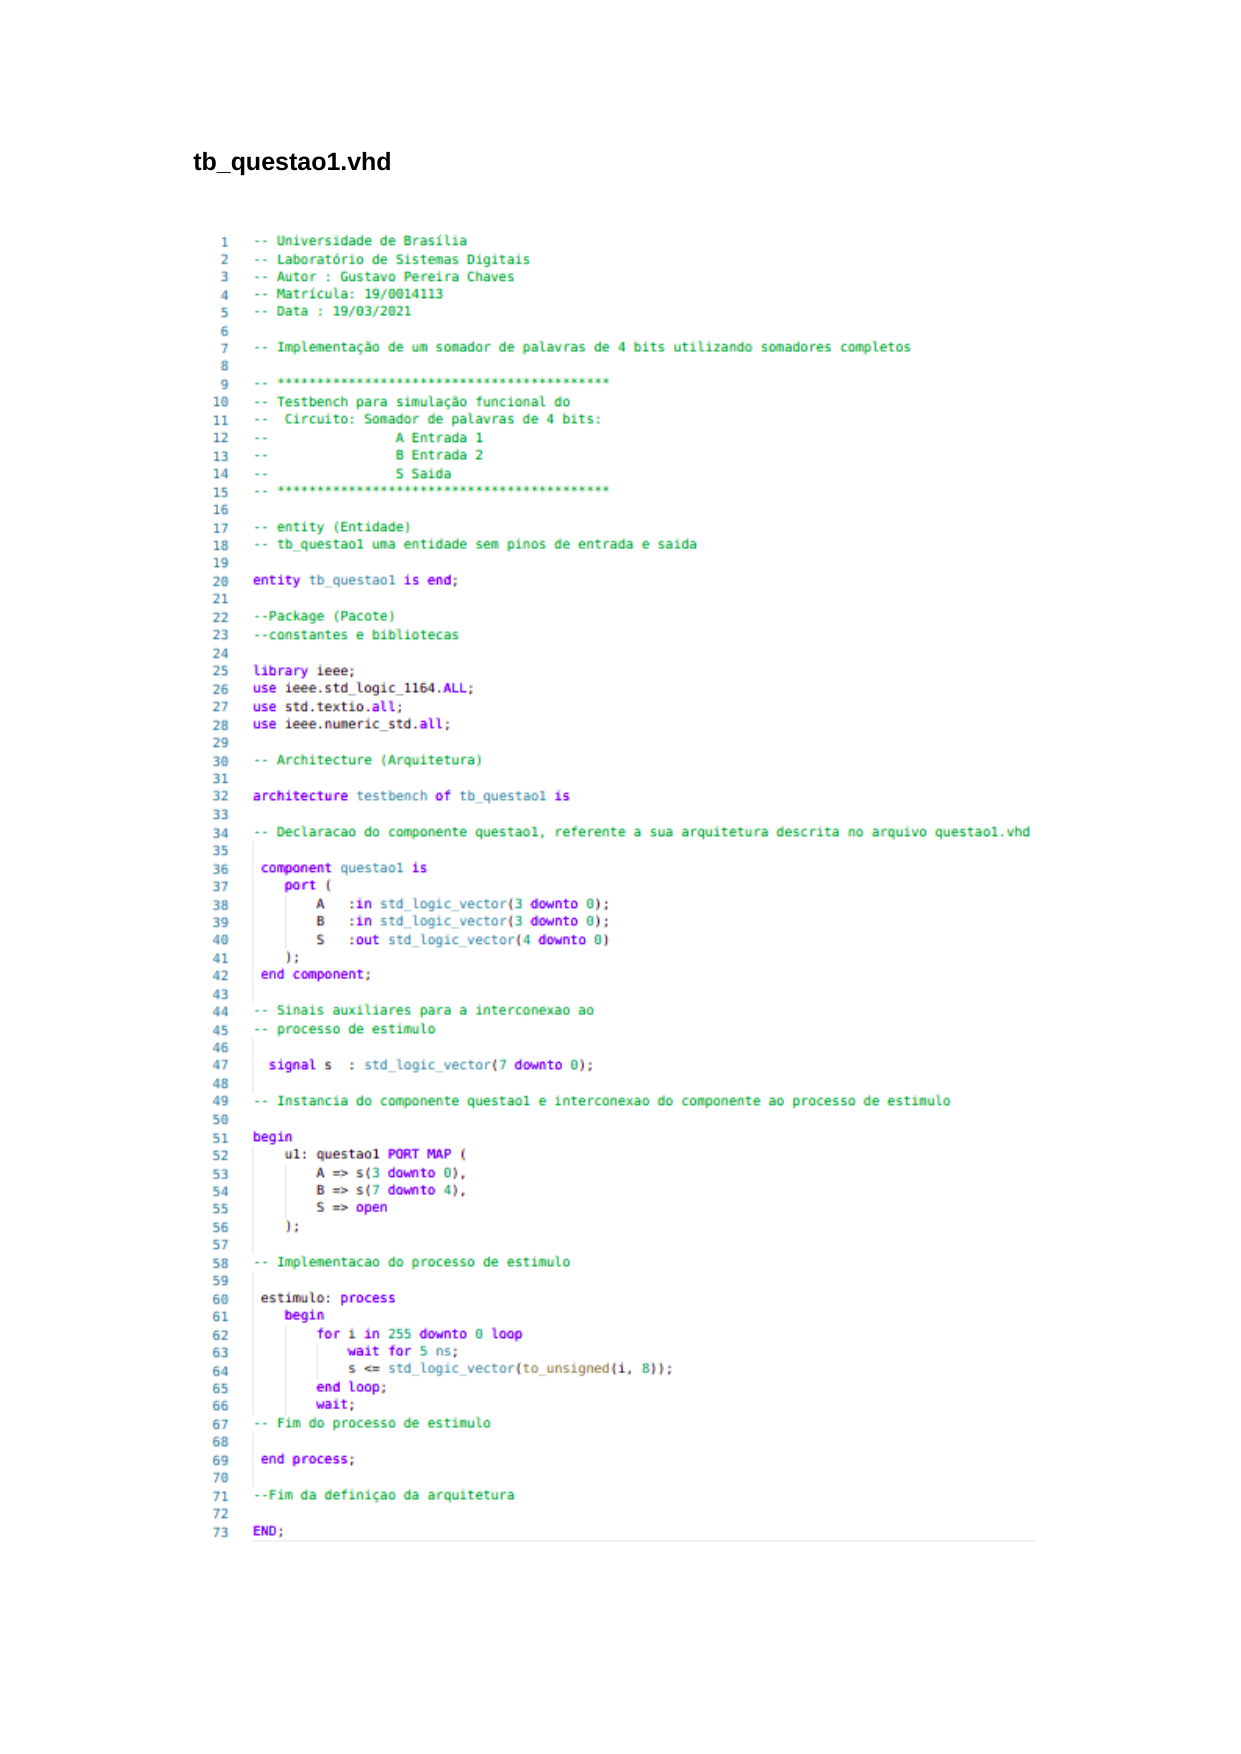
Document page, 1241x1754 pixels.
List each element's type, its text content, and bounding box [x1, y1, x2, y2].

picture [204, 233, 1036, 1542]
list tb_questao1.vhd [156, 147, 1122, 176]
